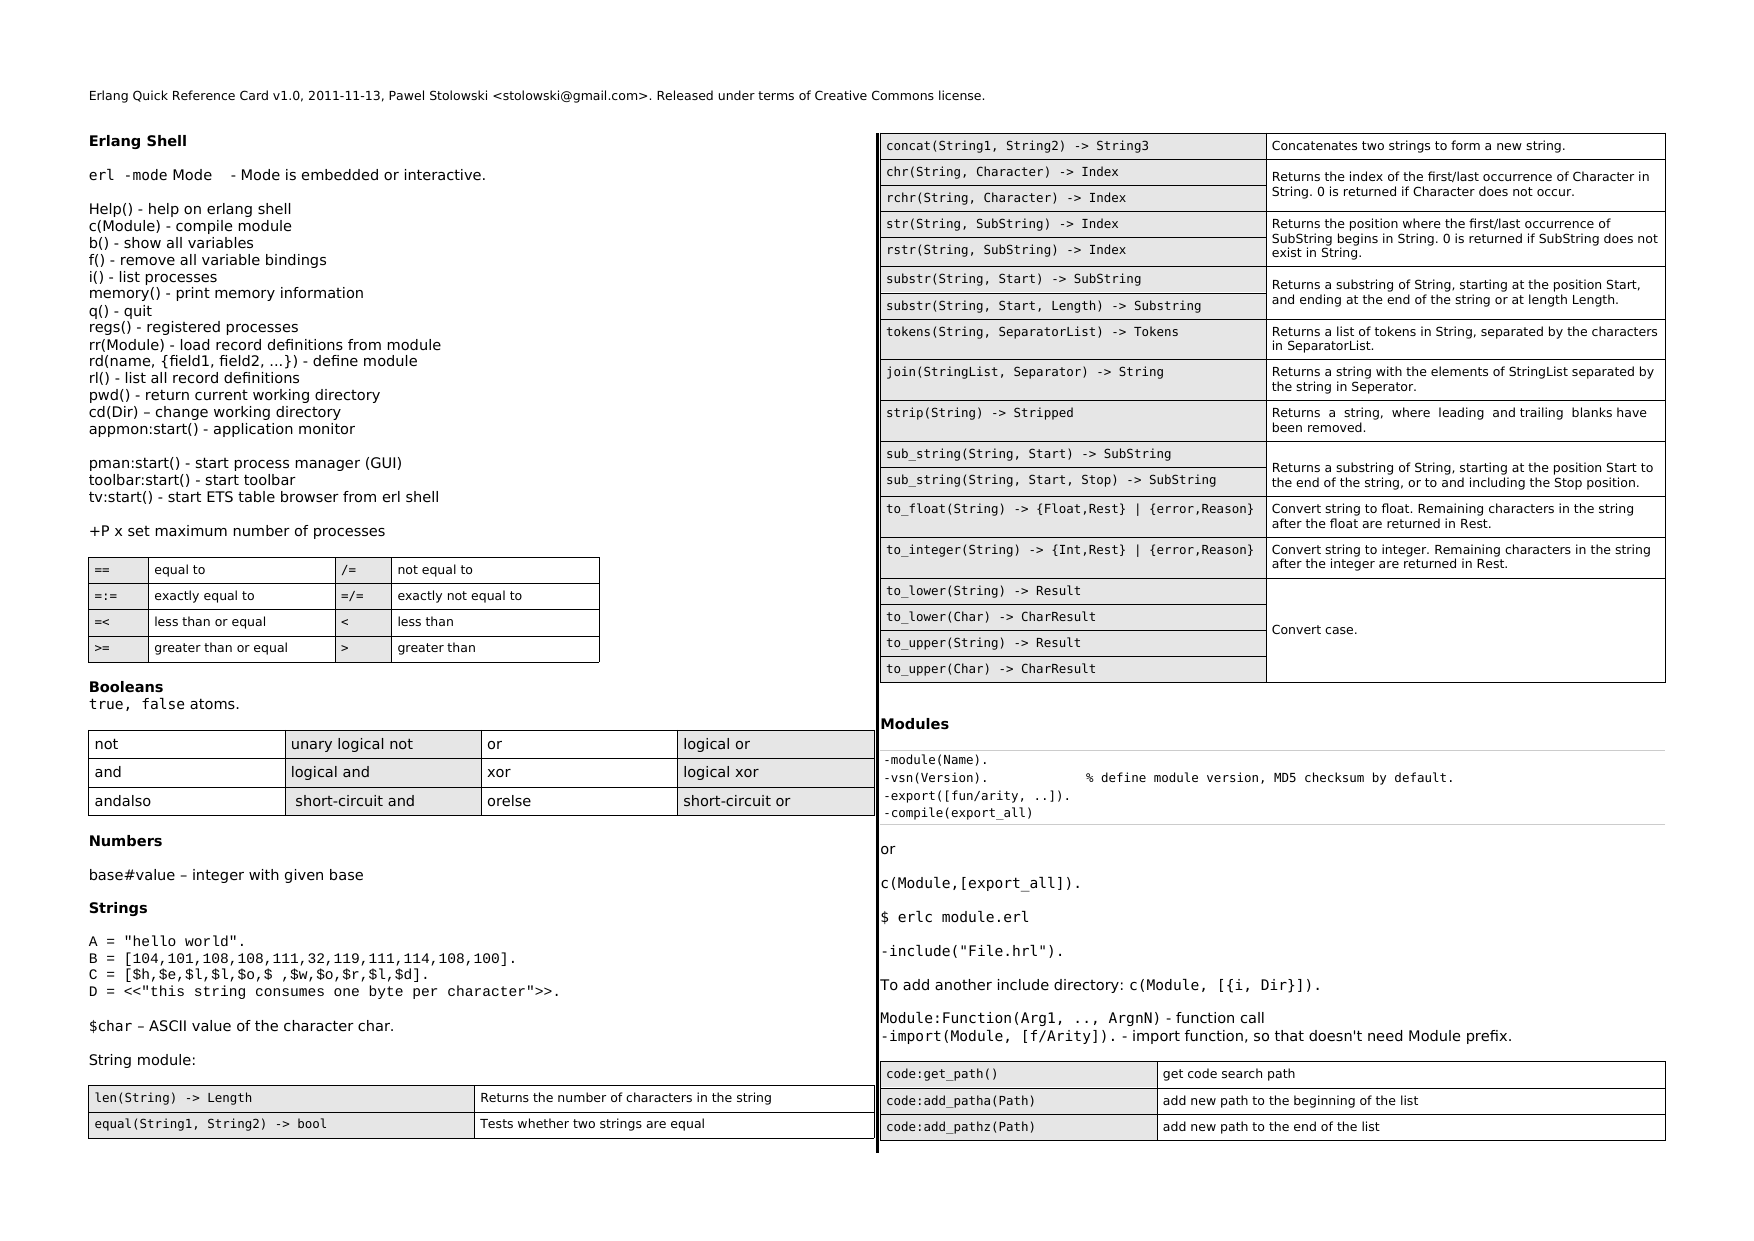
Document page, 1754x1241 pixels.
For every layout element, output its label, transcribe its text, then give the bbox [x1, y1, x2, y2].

table_cell code:add_pathz(Path) [881, 1115, 1157, 1140]
table_cell < [336, 610, 391, 636]
table_cell Returns the position where the first/last occurrence of SubString begins in String. 0 is returned if SubString does not exist in String. [1267, 212, 1665, 266]
table_header or [482, 731, 677, 758]
table_cell >= [89, 637, 148, 662]
text To add another include directory: c(Module, [{i, Dir}]). [880, 976, 1665, 993]
table_cell greater than or equal [149, 637, 335, 662]
table_cell Returns a substring of String, starting at the position Start to the end of the string, or to and including the Stop position. [1267, 442, 1665, 496]
table_cell Returns a list of tokens in String, separated by the characters in SeparatorList. [1267, 320, 1665, 359]
text c(Module,[export_all]). [880, 874, 1665, 892]
text -export([fun/arity, ..]). [880, 785, 1665, 803]
table_header get code search path [1158, 1062, 1665, 1087]
table_cell orelse [482, 788, 677, 815]
table_cell > [336, 637, 391, 662]
table_cell to_integer(String) -> {Int,Rest} | {error,Reason} [881, 538, 1266, 578]
text cd(Dir) – change working directory [88, 404, 874, 421]
text memory() - print memory information [88, 285, 874, 302]
table_header /= [336, 558, 391, 583]
text $ erlc module.erl [880, 908, 1665, 926]
table_cell Convert case. [1267, 579, 1665, 682]
table_cell Returns the index of the first/last occurrence of Character in String. 0 is returned if Character does not occur. [1267, 160, 1665, 211]
table_cell substr(String, Start, Length) -> Substring [881, 294, 1266, 319]
text -import(Module, [f/Arity]). - import function, so that doesn't need Module prefix. [880, 1027, 1665, 1044]
text true, false atoms. [88, 696, 874, 713]
table_cell xor [482, 759, 677, 787]
table_cell chr(String, Character) -> Index [881, 160, 1266, 185]
table_cell andalso [89, 788, 285, 815]
table_cell Returns a substring of String, starting at the position Start, and ending at the end of the string or at length Length. [1267, 267, 1665, 319]
table_cell Convert string to float. Remaining characters in the string after the float are returned in Rest. [1267, 497, 1665, 537]
text Module:Function(Arg1, .., ArgnN) - function call [880, 1010, 1665, 1027]
table_cell exactly equal to [149, 584, 335, 609]
text or [880, 841, 1665, 858]
table_cell equal(String1, String2) -> bool [89, 1113, 474, 1138]
text $char – ASCII value of the character char. [88, 1017, 874, 1034]
text -module(Name). [880, 751, 1665, 768]
text Modules [880, 716, 1665, 733]
table_cell substr(String, Start) -> SubString [881, 267, 1266, 292]
table_cell greater than [392, 637, 599, 662]
table_cell Tests whether two strings are equal [475, 1113, 874, 1138]
text toolbar:start() - start toolbar [88, 472, 874, 489]
text rr(Module) - load record definitions from module [88, 336, 874, 353]
table_cell sub_string(String, Start, Stop) -> SubString [881, 468, 1266, 496]
table_cell concat(String1, String2) -> String3 [881, 134, 1266, 159]
table_cell =/= [336, 584, 391, 609]
table_header code:get_path() [881, 1062, 1157, 1087]
table_header equal to [149, 558, 335, 583]
table_cell Returns a string, where leading and trailing blanks have been removed. [1267, 401, 1665, 441]
table_cell to_lower(String) -> Result [881, 579, 1266, 604]
table_cell add new path to the beginning of the list [1158, 1089, 1665, 1114]
text B = [104,101,108,108,111,32,119,111,114,108,100]. [88, 951, 874, 967]
table_cell logical and [286, 759, 481, 787]
text String module: [88, 1051, 874, 1068]
text rl() - list all record definitions [88, 370, 874, 387]
table_cell sub_string(String, Start) -> SubString [881, 442, 1266, 467]
text b() - show all variables [88, 234, 874, 251]
text i() - list processes [88, 268, 874, 285]
text q() - quit [88, 302, 874, 319]
text Numbers [88, 832, 874, 849]
text f() - remove all variable bindings [88, 251, 874, 268]
table_header logical or [678, 731, 874, 758]
text Help() - help on erlang shell [88, 201, 874, 217]
table_cell logical xor [678, 759, 874, 787]
table_cell short-circuit and [286, 788, 481, 815]
table_cell to_float(String) -> {Float,Rest} | {error,Reason} [881, 497, 1266, 537]
table_cell short-circuit or [678, 788, 874, 815]
text A = "hello world". [88, 934, 874, 951]
text regs() - registered processes [88, 319, 874, 336]
table_cell code:add_patha(Path) [881, 1089, 1157, 1114]
table_cell =< [89, 610, 148, 636]
table_header len(String) -> Length [89, 1086, 474, 1112]
table_cell to_upper(Char) -> CharResult [881, 657, 1266, 682]
text Erlang Shell [88, 133, 874, 149]
table_cell to_lower(Char) -> CharResult [881, 605, 1266, 630]
table_header unary logical not [286, 731, 481, 758]
table_cell strip(String) -> Stripped [881, 401, 1266, 441]
table_cell rchr(String, Character) -> Index [881, 186, 1266, 211]
text pman:start() - start process manager (GUI) [88, 455, 874, 472]
text -vsn(Version). % define module version, MD5 checksum by default. [880, 768, 1665, 785]
table_cell and [89, 759, 285, 787]
text pwd() - return current working directory [88, 387, 874, 404]
table_cell rstr(String, SubString) -> Index [881, 238, 1266, 266]
text -compile(export_all) [880, 803, 1665, 824]
table_header not equal to [392, 558, 599, 583]
table_cell to_upper(String) -> Result [881, 631, 1266, 656]
text erl -mode Mode - Mode is embedded or interactive. [88, 167, 874, 183]
table_header not [89, 731, 285, 758]
text C = [$h,$e,$l,$l,$o,$ ,$w,$o,$r,$l,$d]. [88, 967, 874, 984]
text +P x set maximum number of processes [88, 523, 874, 540]
table_cell Returns a string with the elements of StringList separated by the string in Seperator. [1267, 360, 1665, 400]
text Booleans [88, 679, 874, 696]
text D = <<"this string consumes one byte per character">>. [88, 984, 874, 1001]
table_header Returns the number of characters in the string [475, 1086, 874, 1112]
text base#value – integer with given base [88, 866, 874, 883]
table_cell Concatenates two strings to form a new string. [1267, 134, 1665, 159]
text rd(name, {field1, field2, ...}) - define module [88, 353, 874, 370]
text Strings [88, 900, 874, 917]
table_cell str(String, SubString) -> Index [881, 212, 1266, 237]
table_cell less than or equal [149, 610, 335, 636]
table_cell tokens(String, SeparatorList) -> Tokens [881, 320, 1266, 359]
table_cell join(StringList, Separator) -> String [881, 360, 1266, 400]
text tv:start() - start ETS table browser from erl shell [88, 489, 874, 506]
table_header == [89, 558, 148, 583]
text -include("File.hrl"). [880, 942, 1665, 959]
table_cell Convert string to integer. Remaining characters in the string after the integer are returned in Rest. [1267, 538, 1665, 578]
table_cell less than [392, 610, 599, 636]
table_cell exactly not equal to [392, 584, 599, 609]
table_cell add new path to the end of the list [1158, 1115, 1665, 1140]
text c(Module) - compile module [88, 217, 874, 234]
text appmon:start() - application monitor [88, 421, 874, 438]
table_cell =:= [89, 584, 148, 609]
